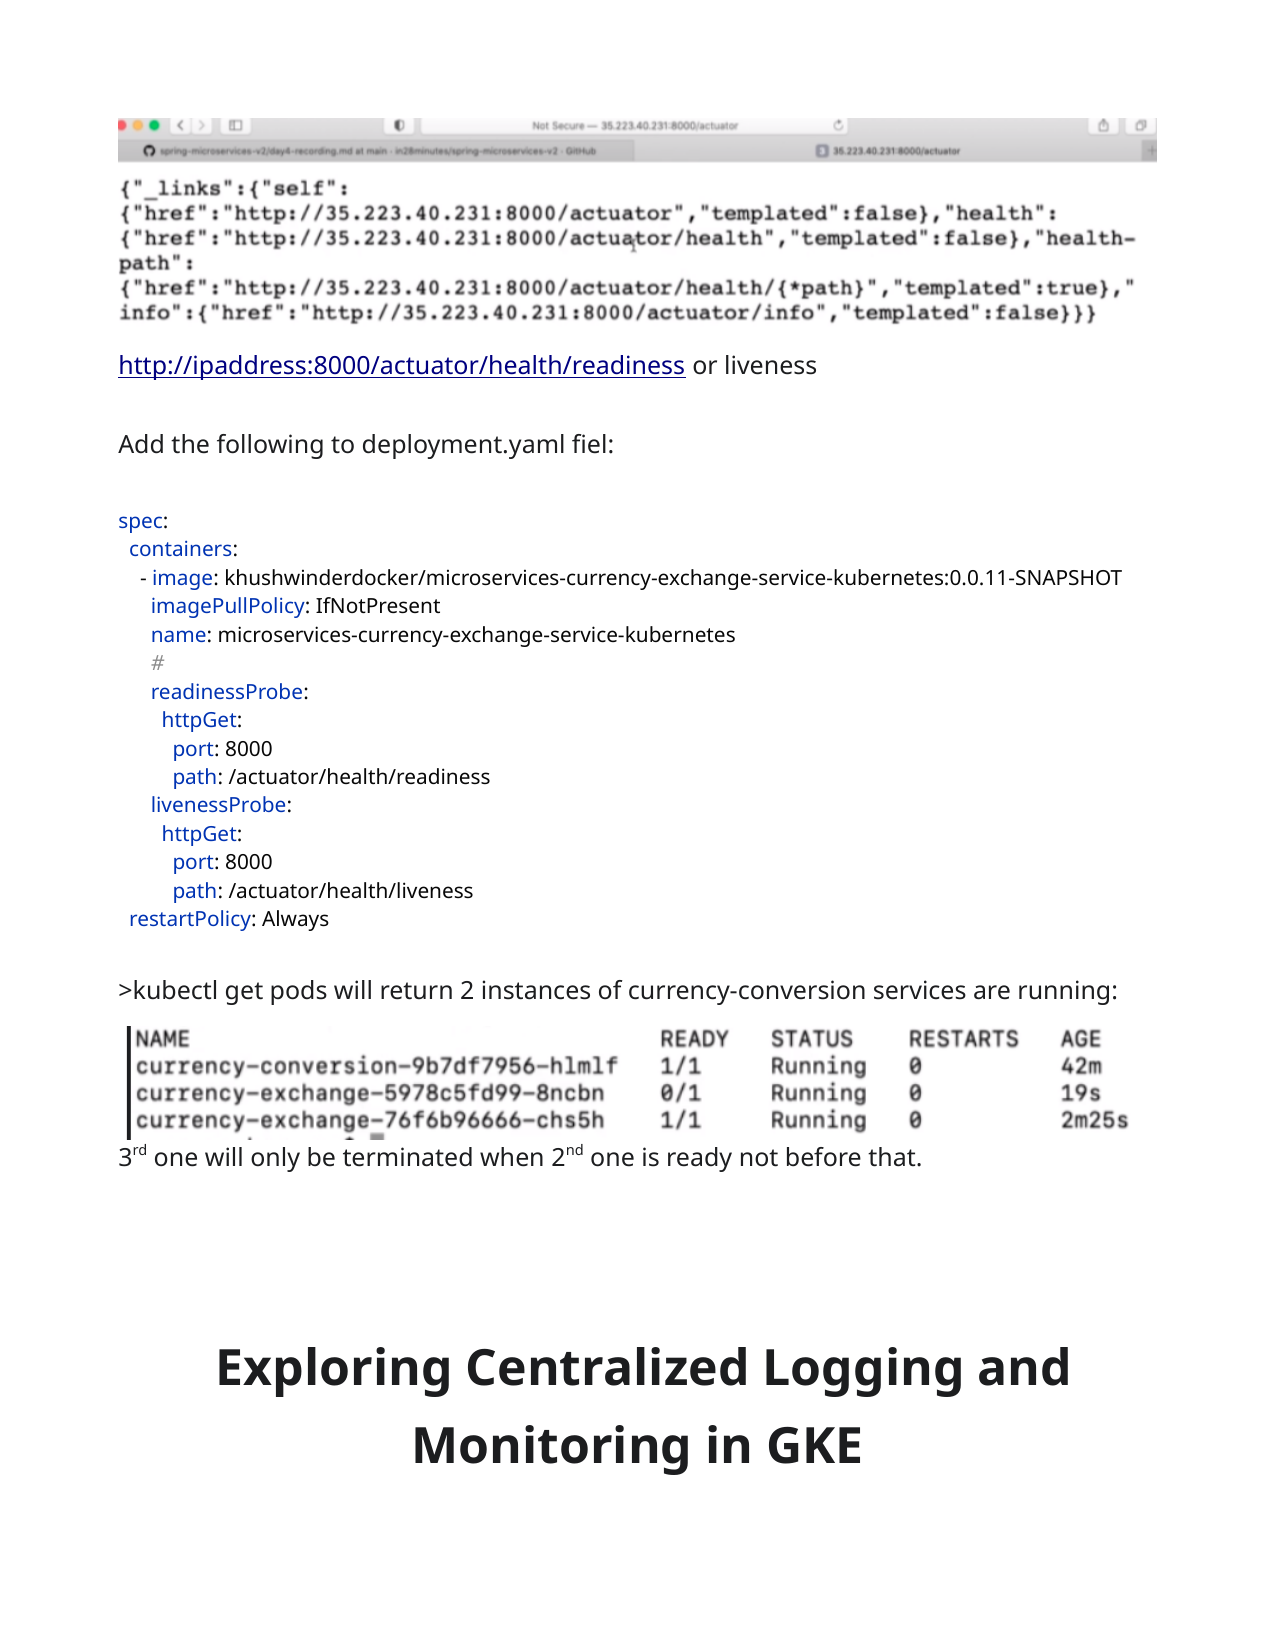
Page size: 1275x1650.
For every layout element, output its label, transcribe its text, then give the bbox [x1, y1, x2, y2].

text http://ipaddress:8000/actuator/health/readiness or liveness [118, 343, 1157, 382]
text >kubectl get pods will return 2 instances of currency-conversion services are running: [118, 973, 1157, 1007]
text Exploring Centralized Logging and Monitoring in GKE [118, 1332, 1157, 1478]
text 3rd one will only be terminated when 2nd one is ready not before that. [118, 1047, 1157, 1173]
picture [126, 1026, 1149, 1140]
text Add the following to deployment.yaml fiel: [118, 427, 1157, 461]
picture [118, 118, 1157, 343]
text spec: containers: - image: khushwinderdocker/microservices-currency-exchange-service-kubernetes:0.0.11-SNAPSHOT imagePullPolicy: IfNotPresent name: microservices-currency-exchange-service-kubernetes # readinessProbe: httpGet: port: 8000 path: /actuator/health/readiness livenessProbe: httpGet: port: 8000 path: /actuator/health/liveness restartPolicy: Always [118, 506, 1157, 933]
